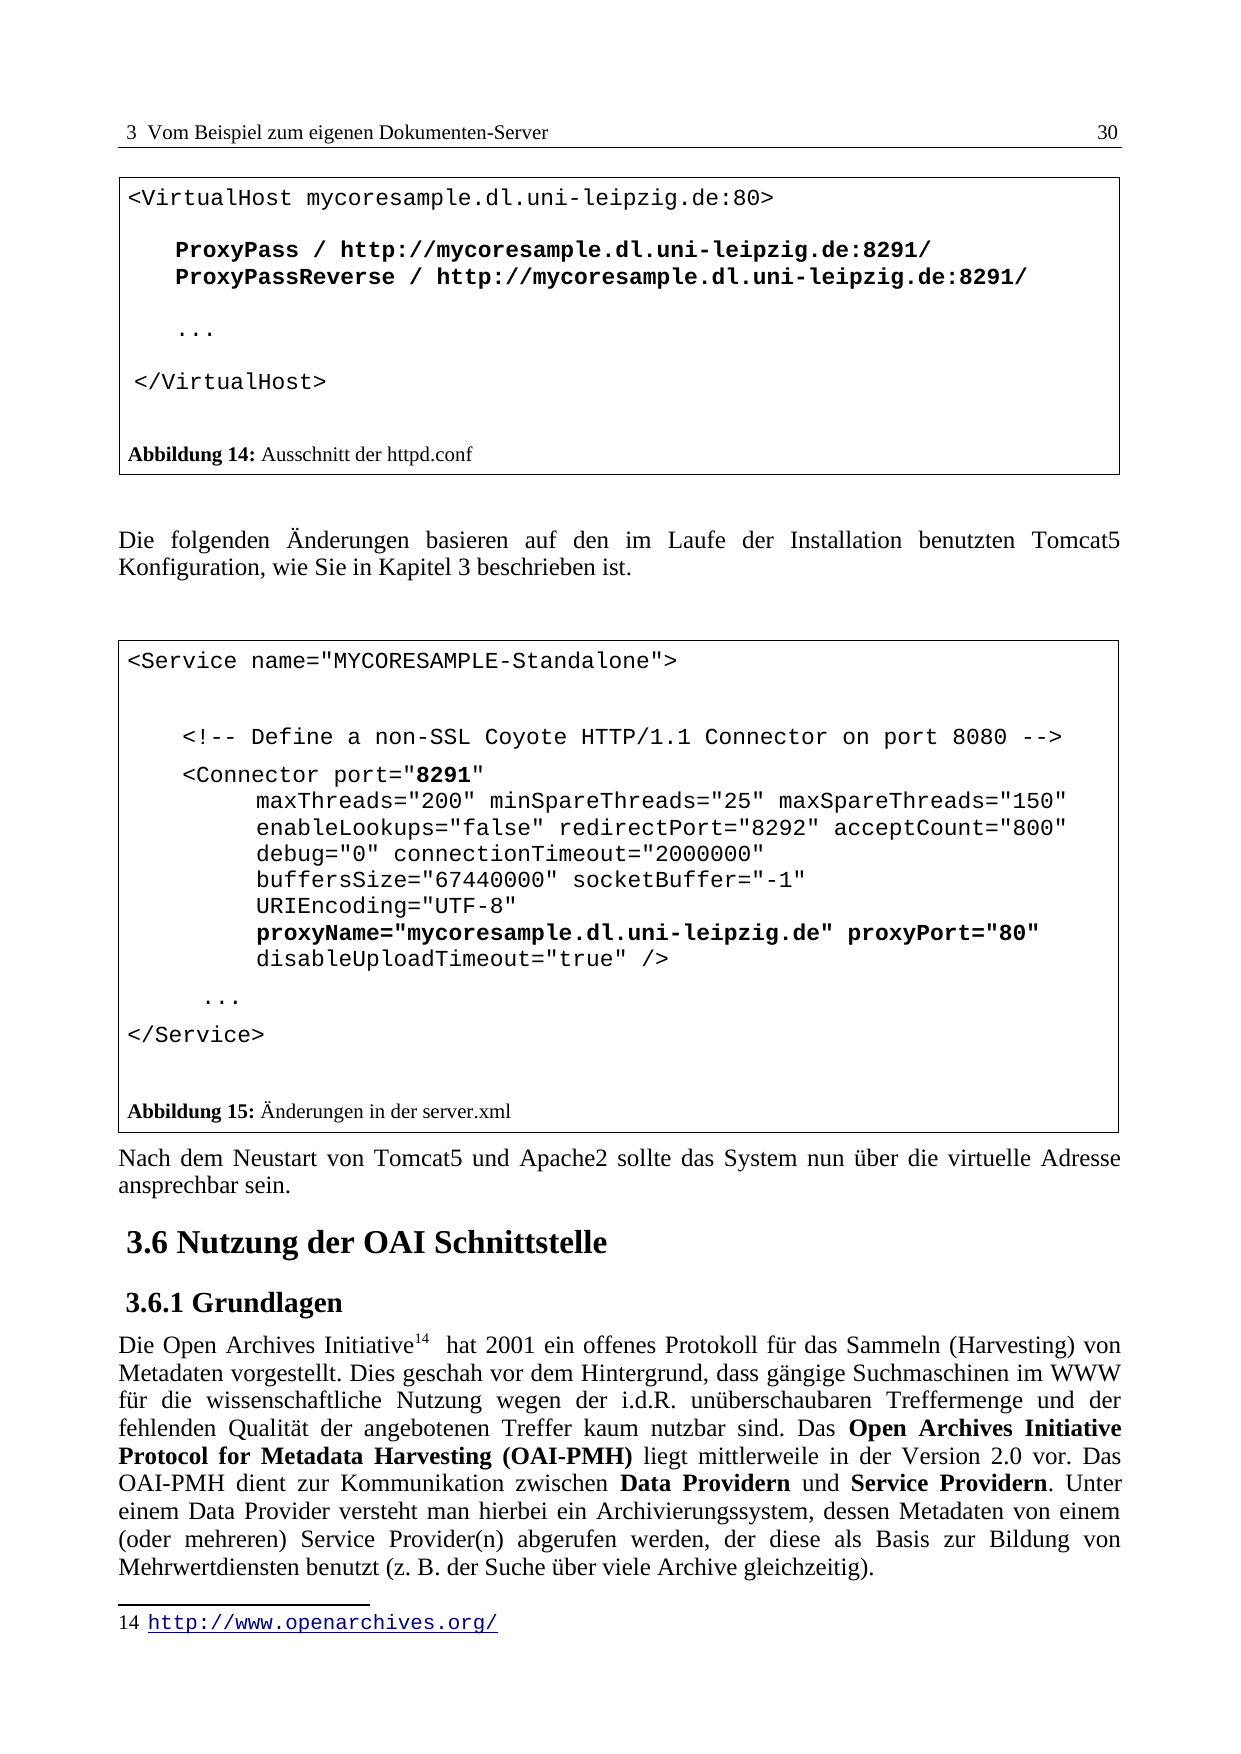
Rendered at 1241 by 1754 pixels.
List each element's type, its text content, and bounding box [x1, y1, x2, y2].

text Nach dem Neustart von Tomcat5 und Apache2 sollte das System nun über die virtuelle Adresse ansprechbar sein. [118, 632, 1122, 1199]
subtitle Grundlagen [118, 1286, 1122, 1318]
text <Service name="MYCORESAMPLE-Standalone"> [127, 649, 1109, 676]
text Abbildung 14: Ausschnitt der httpd.conf [128, 442, 1110, 466]
text </VirtualHost> [134, 370, 1110, 396]
text Abbildung 15: Änderungen in der server.xml [127, 1100, 1109, 1123]
text ... [134, 317, 1110, 343]
text Die Open Archives Initiative hat 2001 ein offenes Protokoll für das Sammeln (Harvesting) von Metadaten vorgestellt. Dies geschah vor dem Hintergrund, dass gängige Suchmaschinen im WWW für die wissenschaftliche Nutzung wegen der i.d.R. unüberschaubaren Treffermenge und der fehlenden Qualität der angebotenen Treffer kaum nutzbar sind. Das Open Archives Initiative Protocol for Metadata Harvesting (OAI-PMH) liegt mittlerweile in der Version 2.0 vor. Das OAI-PMH dient zur Kommunikation zwischen Data Providern und Service Providern. Unter einem Data Provider versteht man hierbei ein Archivierungssystem, dessen Metadaten von einem (oder mehreren) Service Provider(n) abgerufen werden, der diese als Basis zur Bildung von Mehrwertdiensten benutzt (z. B. der Suche über viele Archive gleichzeitig). [118, 1331, 1122, 1580]
text Die folgenden Änderungen basieren auf den im Laufe der Installation benutzten Tomcat5 Konfiguration, wie Sie in Kapitel 3 beschrieben ist. [118, 526, 1122, 581]
text <Connector port="8291" maxThreads="200" minSpareThreads="25" maxSpareThreads="150" enableLookups="false" redirectPort="8292" acceptCount="800" debug="0" connectionTimeout="2000000" buffersSize="67440000" socketBuffer="-1" URIEncoding="UTF-8" proxyName="mycoresample.dl.uni-leipzig.de" proxyPort="80" disableUploadTimeout="true" /> [127, 763, 1109, 973]
text <VirtualHost mycoresample.dl.uni-leipzig.de:80> [128, 186, 1110, 212]
text </Service> [127, 1023, 1109, 1049]
text <!-- Define a non-SSL Coyote HTTP/1.1 Connector on port 8080 --> [127, 725, 1109, 752]
text ProxyPass / http://mycoresample.dl.uni-leipzig.de:8291/ [134, 238, 1110, 265]
subtitle Nutzung der OAI Schnittstelle [118, 1224, 1122, 1261]
text [120, 178, 1119, 474]
text ProxyPassReverse / http://mycoresample.dl.uni-leipzig.de:8291/ [134, 265, 1110, 291]
text http://www.openarchives.org/ [118, 1611, 1122, 1636]
text ... [127, 985, 1109, 1011]
